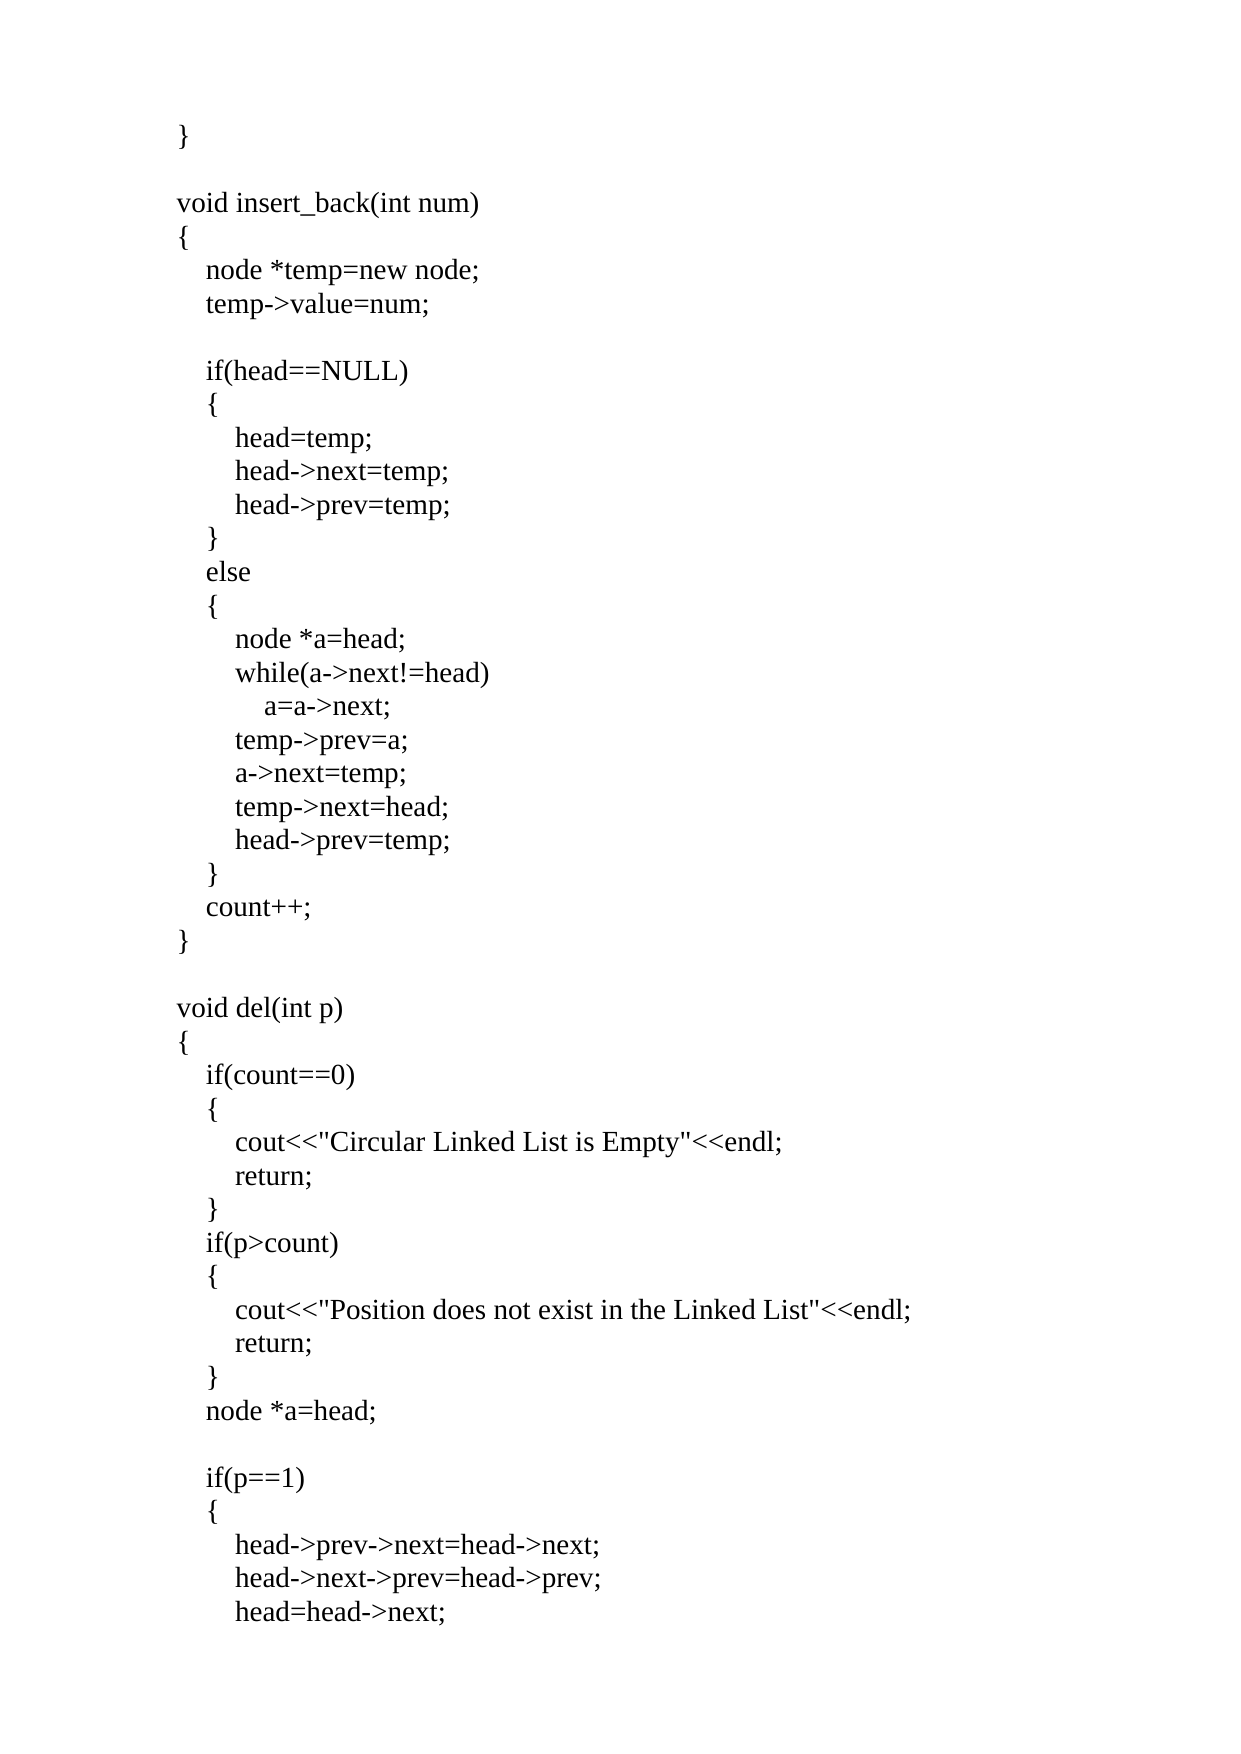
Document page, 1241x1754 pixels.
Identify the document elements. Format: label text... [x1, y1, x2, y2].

text if(head==NULL) [118, 353, 1122, 386]
text head->prev=temp; [118, 487, 1122, 521]
text } [118, 118, 1122, 152]
text { [118, 1493, 1122, 1527]
text head->next->prev=head->prev; [118, 1560, 1122, 1594]
text if(count==0) [118, 1057, 1122, 1091]
text head->prev=temp; [118, 822, 1122, 856]
text temp->next=head; [118, 789, 1122, 822]
text } [118, 923, 1122, 957]
text { [118, 588, 1122, 621]
text { [118, 1091, 1122, 1124]
text a->next=temp; [118, 755, 1122, 789]
text temp->value=num; [118, 286, 1122, 319]
text } [118, 521, 1122, 554]
text { [118, 386, 1122, 420]
text { [118, 219, 1122, 252]
text head->next=temp; [118, 453, 1122, 487]
text if(p==1) [118, 1460, 1122, 1493]
text node *temp=new node; [118, 252, 1122, 286]
text } [118, 1359, 1122, 1393]
text while(a->next!=head) [118, 655, 1122, 688]
text temp->prev=a; [118, 722, 1122, 755]
text cout<<"Position does not exist in the Linked List"<<endl; [118, 1292, 1122, 1326]
text void del(int p) [118, 990, 1122, 1024]
text { [118, 1258, 1122, 1292]
text if(p>count) [118, 1225, 1122, 1258]
text head->prev->next=head->next; [118, 1527, 1122, 1560]
text cout<<"Circular Linked List is Empty"<<endl; [118, 1124, 1122, 1158]
text a=a->next; [118, 688, 1122, 722]
text node *a=head; [118, 1393, 1122, 1426]
text else [118, 554, 1122, 588]
text } [118, 1191, 1122, 1225]
text head=head->next; [118, 1594, 1122, 1627]
text } [118, 856, 1122, 889]
text count++; [118, 889, 1122, 923]
text node *a=head; [118, 621, 1122, 655]
text { [118, 1024, 1122, 1057]
text return; [118, 1326, 1122, 1359]
text return; [118, 1158, 1122, 1191]
text void insert_back(int num) [118, 185, 1122, 219]
text head=temp; [118, 420, 1122, 453]
